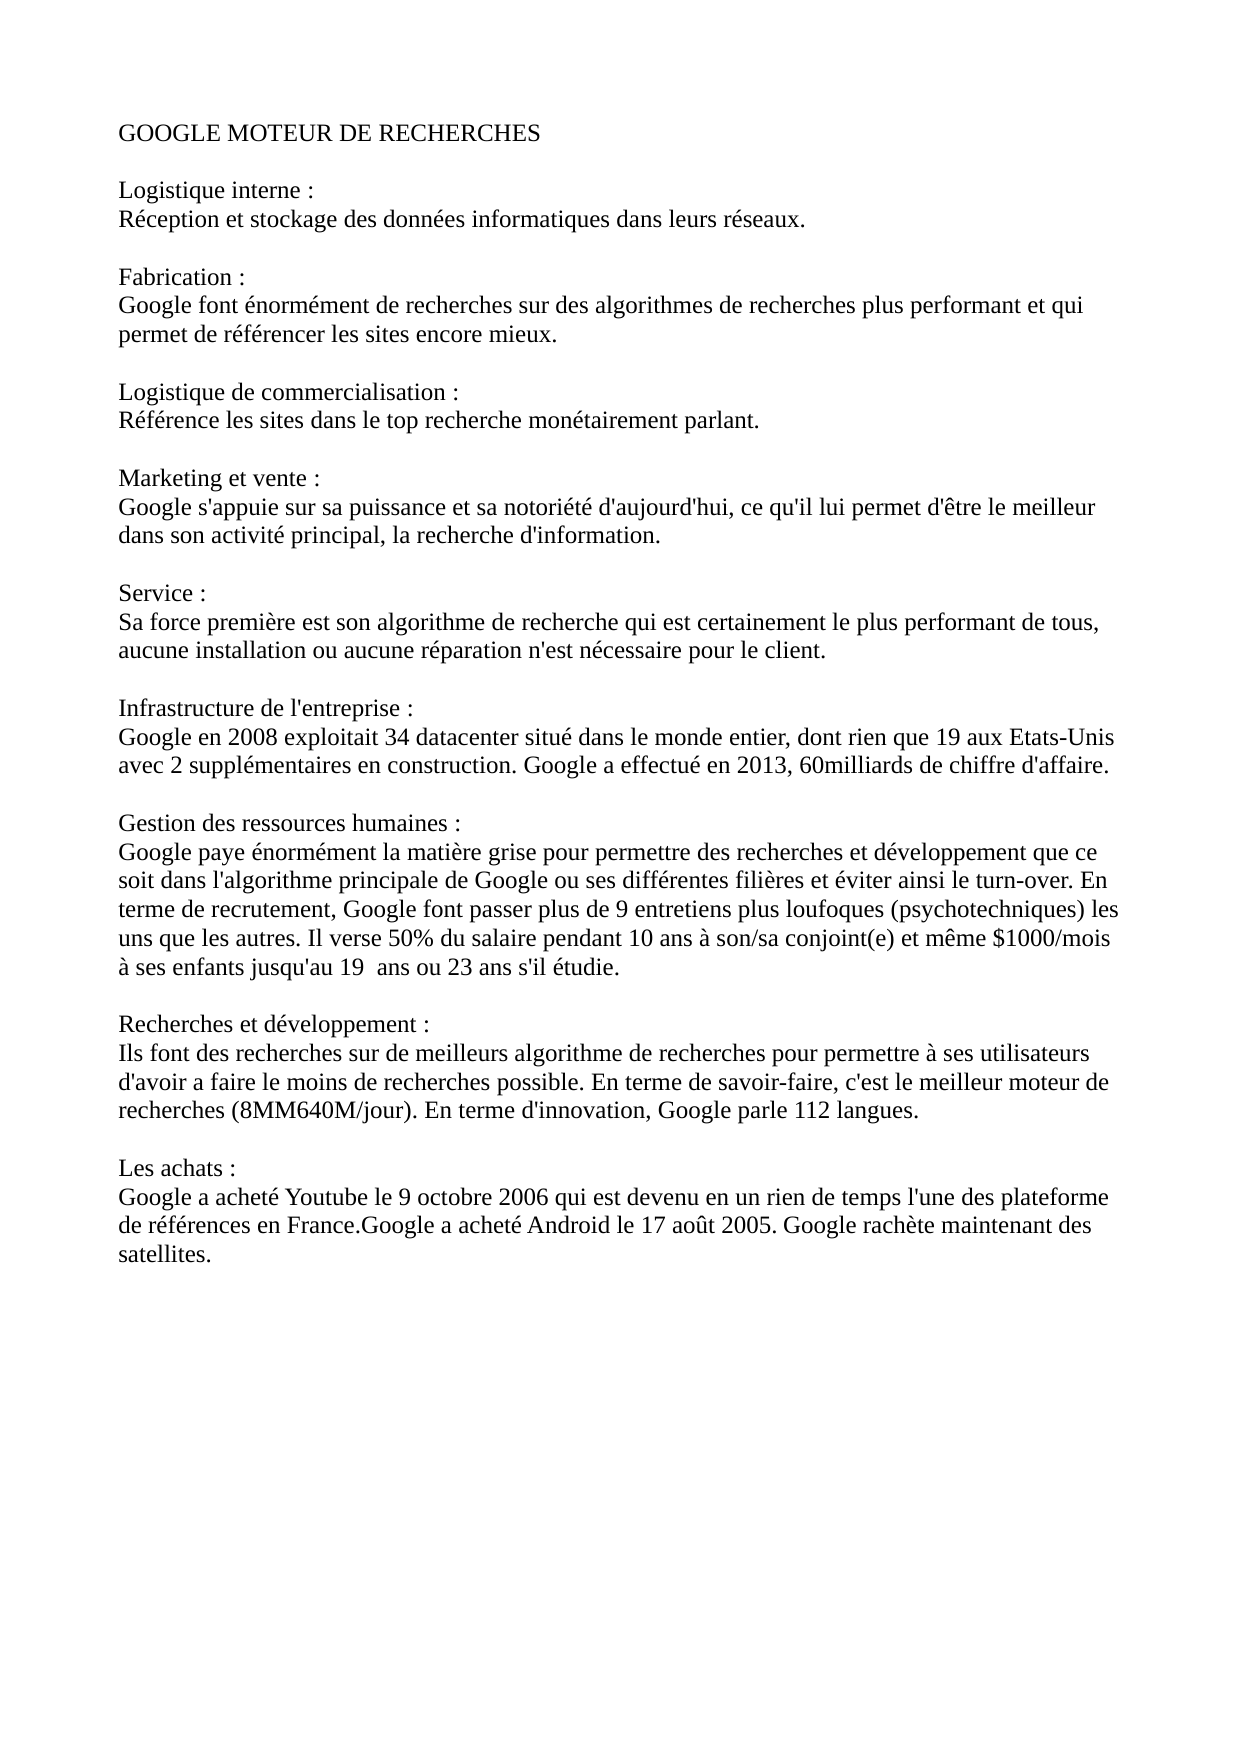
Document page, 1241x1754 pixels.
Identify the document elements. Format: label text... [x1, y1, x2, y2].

text Google s'appuie sur sa puissance et sa notoriété d'aujourd'hui, ce qu'il lui permet d'être le meilleur dans son activité principal, la recherche d'information. [118, 492, 1122, 549]
text GOOGLE MOTEUR DE RECHERCHES [118, 118, 1122, 147]
text Google a acheté Youtube le 9 octobre 2006 qui est devenu en un rien de temps l'une des plateforme de références en France.Google a acheté Android le 17 août 2005. Google rachète maintenant des satellites. [118, 1182, 1122, 1268]
text Logistique de commercialisation : [118, 377, 1122, 406]
text Service : [118, 578, 1122, 607]
text Google paye énormément la matière grise pour permettre des recherches et développement que ce soit dans l'algorithme principale de Google ou ses différentes filières et éviter ainsi le turn-over. En terme de recrutement, Google font passer plus de 9 entretiens plus loufoques (psychotechniques) les uns que les autres. Il verse 50% du salaire pendant 10 ans à son/sa conjoint(e) et même $1000/mois à ses enfants jusqu'au 19 ans ou 23 ans s'il étudie. [118, 837, 1122, 981]
text Marketing et vente : [118, 463, 1122, 492]
text Google font énormément de recherches sur des algorithmes de recherches plus performant et qui permet de référencer les sites encore mieux. [118, 291, 1122, 348]
text Logistique interne : [118, 176, 1122, 204]
text Les achats : [118, 1153, 1122, 1182]
text Recherches et développement : [118, 1009, 1122, 1038]
text Fabrication : [118, 262, 1122, 291]
text Google en 2008 exploitait 34 datacenter situé dans le monde entier, dont rien que 19 aux Etats-Unis avec 2 supplémentaires en construction. Google a effectué en 2013, 60milliards de chiffre d'affaire. [118, 722, 1122, 779]
text Infrastructure de l'entreprise : [118, 693, 1122, 722]
text Sa force première est son algorithme de recherche qui est certainement le plus performant de tous, aucune installation ou aucune réparation n'est nécessaire pour le client. [118, 607, 1122, 664]
text Réception et stockage des données informatiques dans leurs réseaux. [118, 204, 1122, 233]
text Gestion des ressources humaines : [118, 808, 1122, 837]
text Ils font des recherches sur de meilleurs algorithme de recherches pour permettre à ses utilisateurs d'avoir a faire le moins de recherches possible. En terme de savoir-faire, c'est le meilleur moteur de recherches (8MM640M/jour). En terme d'innovation, Google parle 112 langues. [118, 1038, 1122, 1124]
text Référence les sites dans le top recherche monétairement parlant. [118, 406, 1122, 434]
